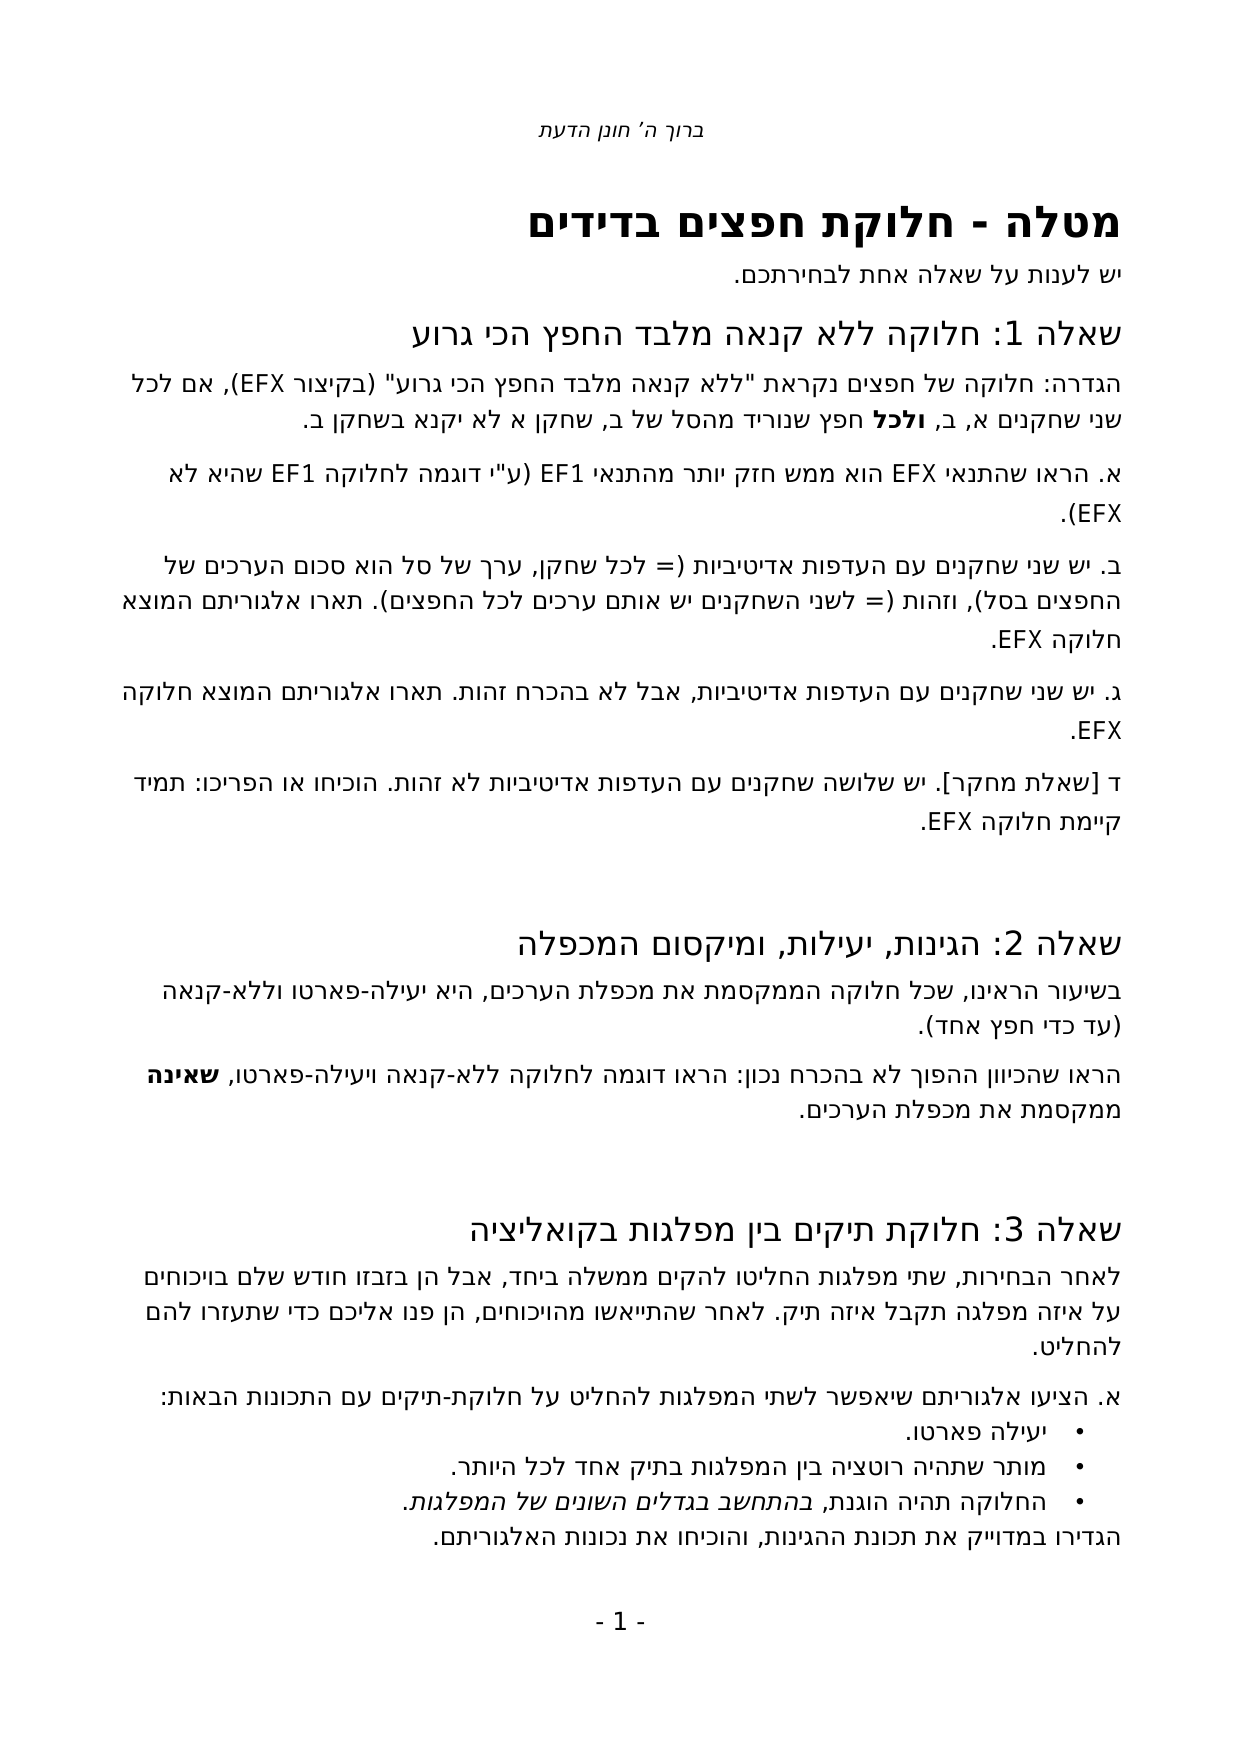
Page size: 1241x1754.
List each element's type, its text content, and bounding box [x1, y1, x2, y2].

text א. הציעו אלגוריתם שיאפשר לשתי המפלגות להחליט על חלוקת-תיקים עם התכונות הבאות: [118, 1382, 1122, 1411]
list החלוקה תהיה הוגנת, בהתחשב בגדלים השונים של המפלגות. [118, 1487, 1084, 1516]
text בשיעור הראינו, שכל חלוקה הממקסמת את מכפלת הערכים, היא יעילה-פארטו וללא-קנאה (עד כדי חפץ אחד). [118, 976, 1122, 1040]
text יש לענות על שאלה אחת לבחירתכם. [118, 260, 1122, 289]
text הגדירו במדוייק את תכונת ההגינות, והוכיחו את נכונות האלגוריתם. [118, 1522, 1122, 1551]
text לאחר הבחירות, שתי מפלגות החליטו להקים ממשלה ביחד, אבל הן בזבזו חודש שלם בויכוחים על איזה מפלגה תקבל איזה תיק. לאחר שהתייאשו מהויכוחים, הן פנו אליכם כדי שתעזרו להם להחליט. [118, 1262, 1122, 1361]
subtitle שאלה 3: חלוקת תיקים בין מפלגות בקואליציה [118, 1211, 1122, 1250]
subtitle שאלה 1: חלוקה ללא קנאה מלבד החפץ הכי גרוע [118, 314, 1122, 353]
subtitle מטלה - חלוקת חפצים בדידים [118, 197, 1122, 248]
text ב. יש שני שחקנים עם העדפות אדיטיביות (= לכל שחקן, ערך של סל הוא סכום הערכים של החפצים בסל), וזהות (= לשני השחקנים יש אותם ערכים לכל החפצים). תארו אלגוריתם המוצא חלוקה EFX. [118, 552, 1122, 656]
text ד [שאלת מחקר]. יש שלושה שחקנים עם העדפות אדיטיביות לא זהות. הוכיחו או הפריכו: תמיד קיימת חלוקה EFX. [118, 768, 1122, 837]
text הראו שהכיוון ההפוך לא בהכרח נכון: הראו דוגמה לחלוקה ללא-קנאה ויעילה-פארטו, שאינה ממקסמת את מכפלת הערכים. [118, 1061, 1122, 1125]
text א. הראו שהתנאי EFX הוא ממש חזק יותר מהתנאי EF1 (ע"י דוגמה לחלוקה EF1 שהיא לא EFX). [118, 455, 1122, 530]
subtitle שאלה 2: הגינות, יעילות, ומיקסום המכפלה [118, 924, 1122, 963]
text ג. יש שני שחקנים עם העדפות אדיטיביות, אבל לא בהכרח זהות. תארו אלגוריתם המוצא חלוקה EFX. [118, 677, 1122, 747]
list מותר שתהיה רוטציה בין המפלגות בתיק אחד לכל היותר. [118, 1452, 1084, 1481]
text הגדרה: חלוקה של חפצים נקראת "ללא קנאה מלבד החפץ הכי גרוע" (בקיצור EFX), אם לכל שני שחקנים א, ב, ולכל חפץ שנוריד מהסל של ב, שחקן א לא יקנא בשחקן ב. [118, 366, 1122, 435]
list יעילה פארטו. [118, 1417, 1084, 1446]
